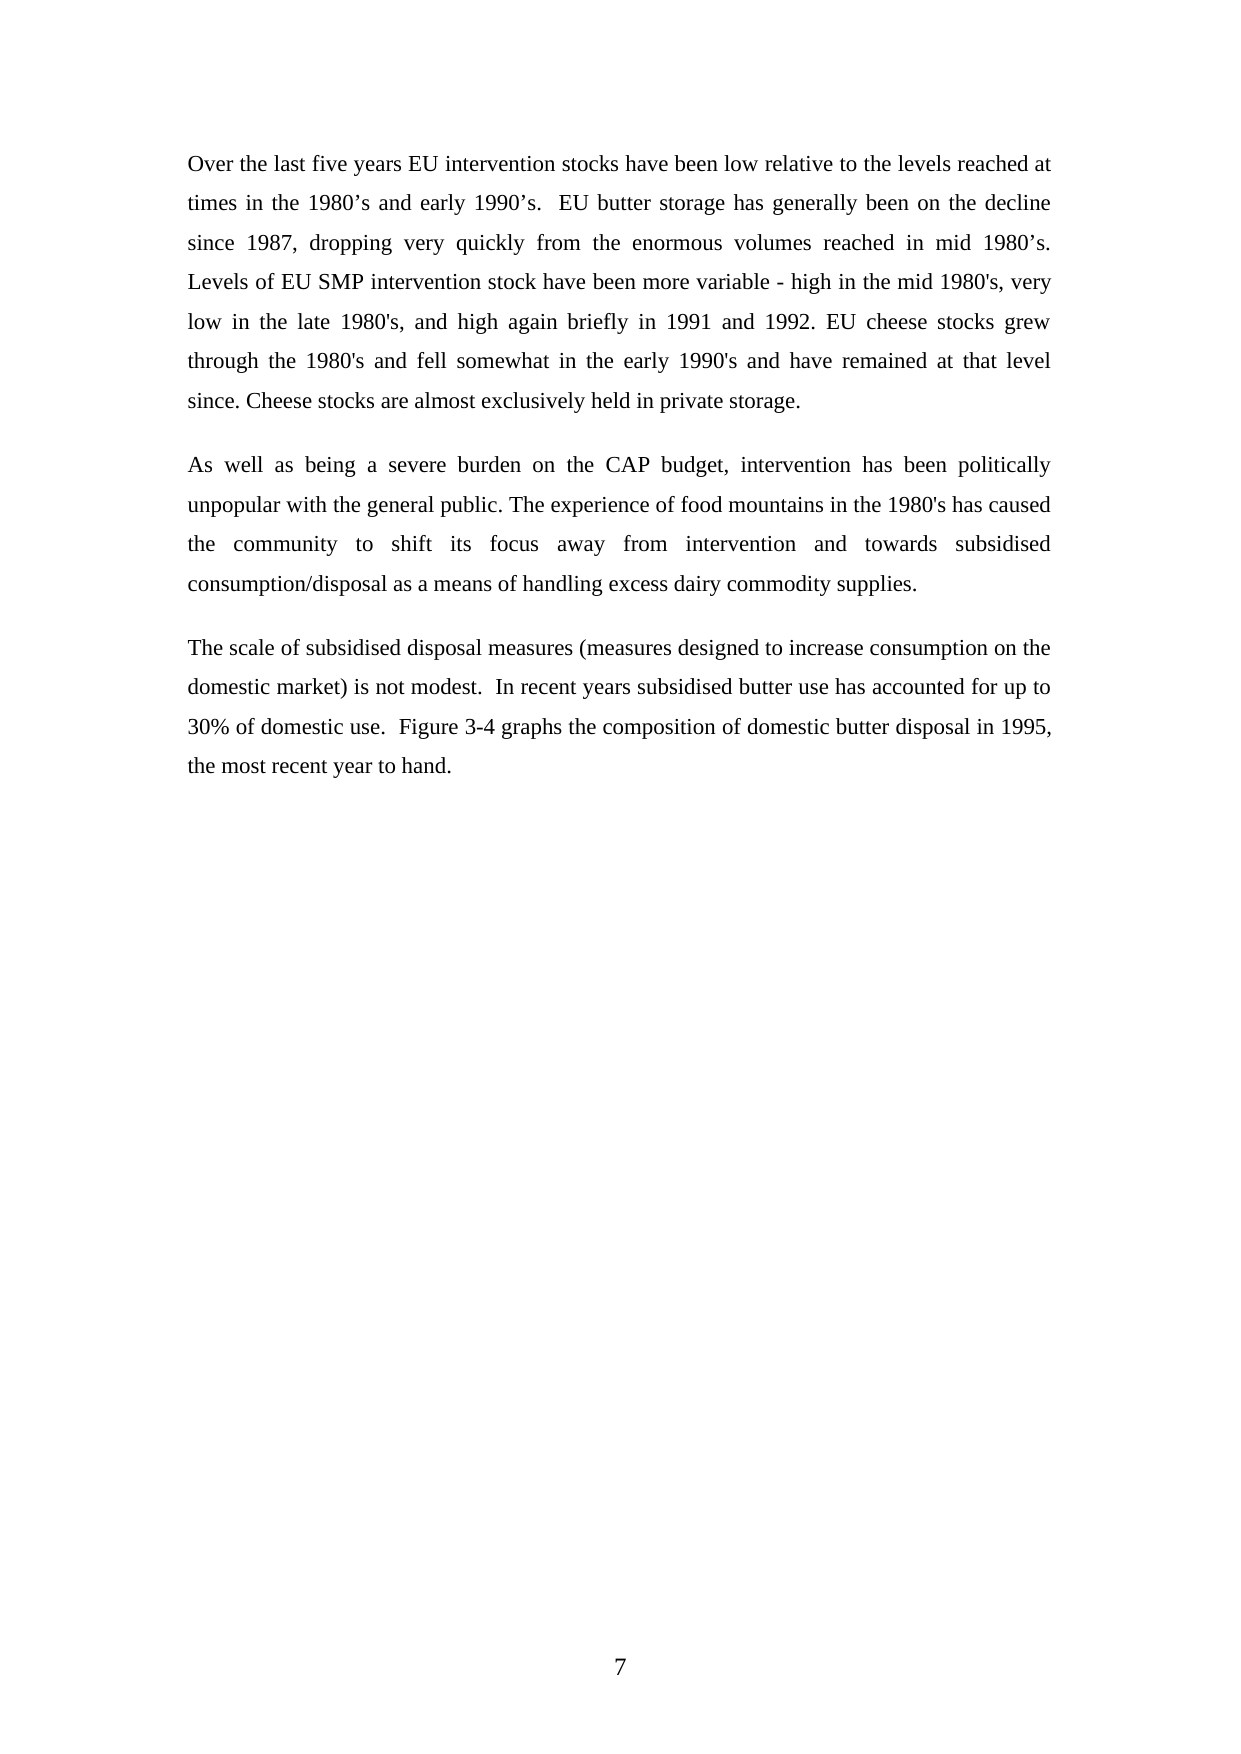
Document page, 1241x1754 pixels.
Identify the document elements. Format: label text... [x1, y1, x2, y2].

text As well as being a severe burden on the CAP budget, intervention has been politically unpopular with the general public. The experience of food mountains in the 1980's has caused the community to shift its focus away from intervention and towards subsidised consumption/disposal as a means of handling excess dairy commodity supplies. [187, 451, 1053, 596]
text Over the last five years EU intervention stocks have been low relative to the levels reached at times in the 1980’s and early 1990’s. EU butter storage has generally been on the decline since 1987, dropping very quickly from the enormous volumes reached in mid 1980’s. Levels of EU SMP intervention stock have been more variable - high in the mid 1980's, very low in the late 1980's, and high again briefly in 1991 and 1992. EU cheese stocks grew through the 1980's and fell somewhat in the early 1990's and have remained at that level since. Cheese stocks are almost exclusively held in private storage. [187, 150, 1053, 413]
text The scale of subsidised disposal measures (measures designed to increase consumption on the domestic market) is not modest. In recent years subsidised butter use has accounted for up to 30% of domestic use. Figure 3 -4 graphs the composition of domestic butter disposal in 1995, the most recent year to hand. [187, 634, 1053, 779]
